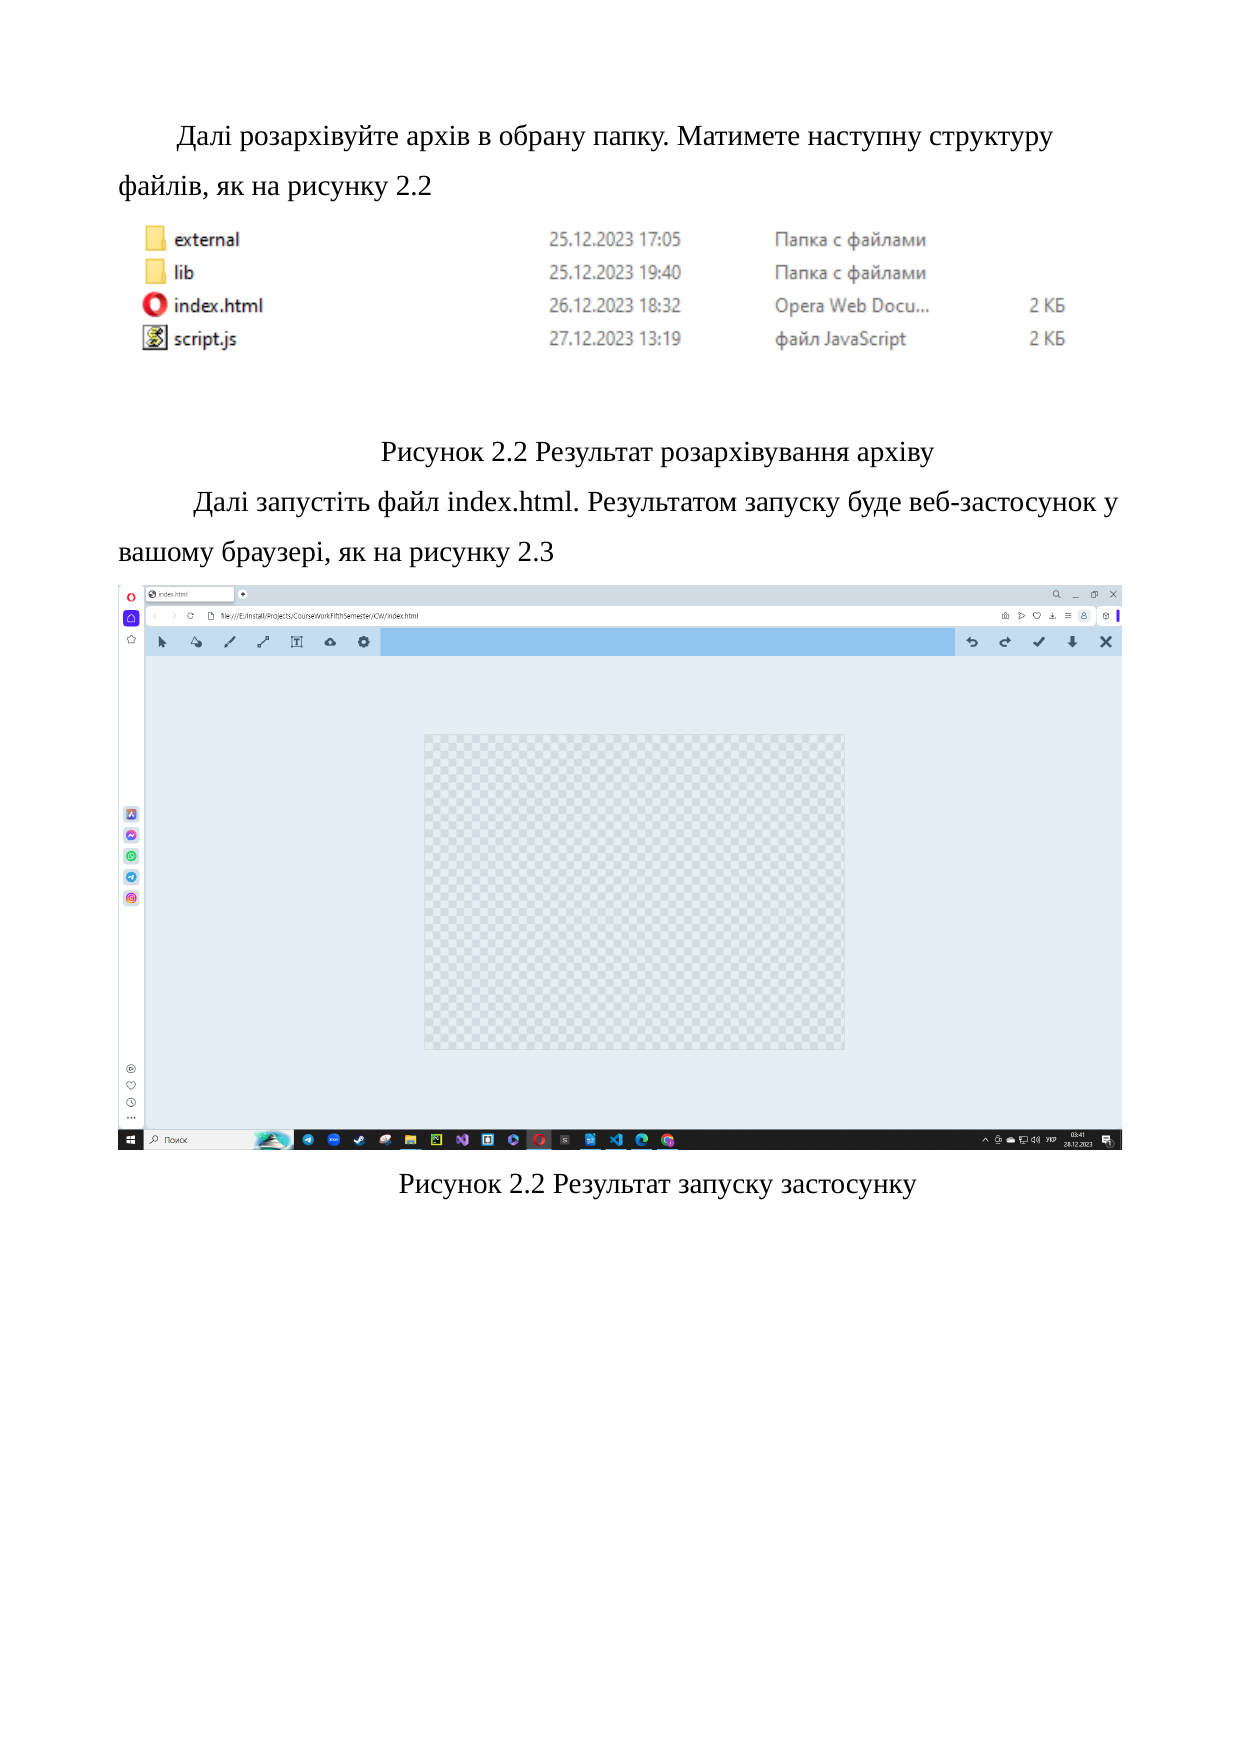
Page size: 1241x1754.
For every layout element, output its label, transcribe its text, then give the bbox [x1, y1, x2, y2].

text Далі розархівуйте архів в обрану папку. Матимете наступну структуру файлів, як на рисунку 2.2 [118, 118, 1122, 202]
picture [118, 585, 1123, 1150]
picture [121, 218, 1119, 418]
text Далі запустіть файл index.html. Результатом запуску буде веб-застосунок у вашому браузері, як на рисунку 2.3 [118, 484, 1122, 568]
text Рисунок 2.2 Результат розархівування архіву [118, 219, 1122, 467]
text Рисунок 2.2 Результат запуску застосунку [118, 1150, 1122, 1200]
